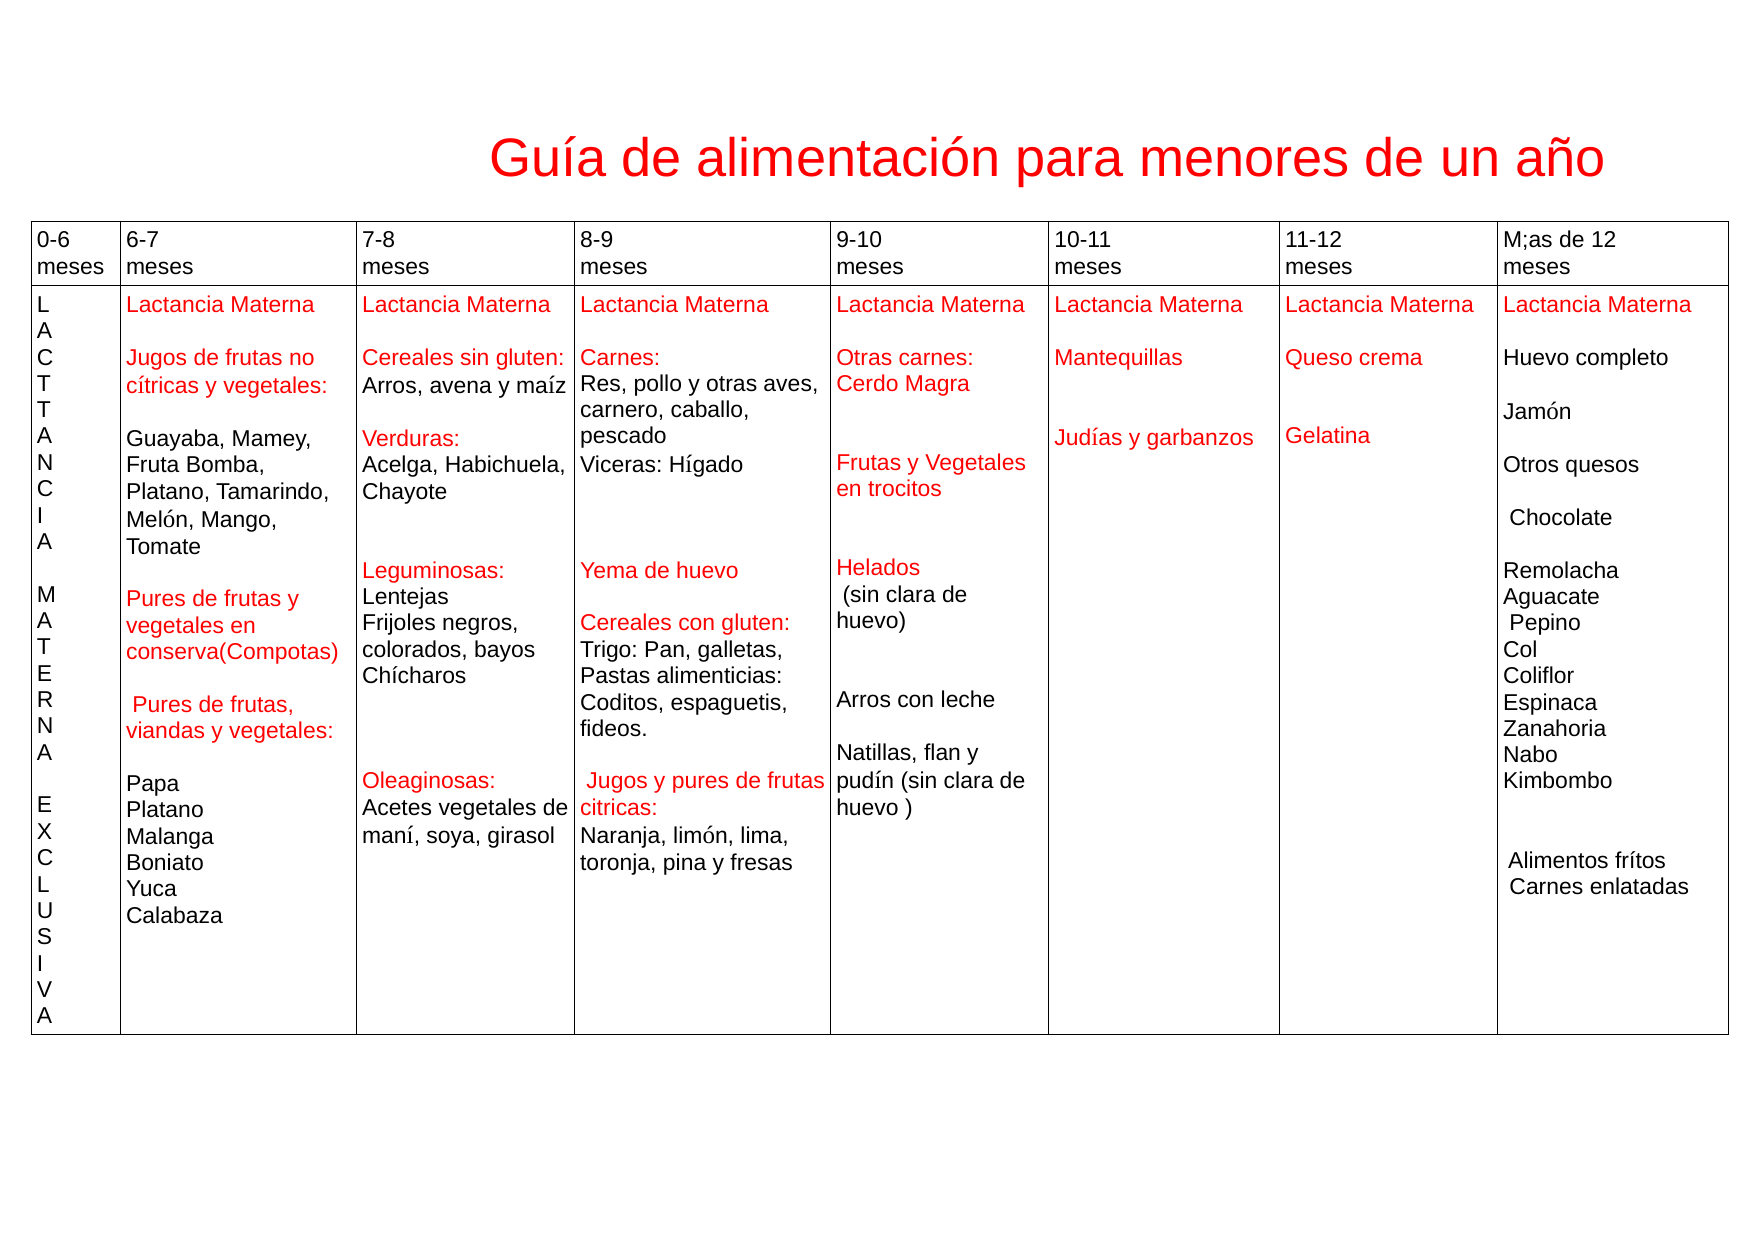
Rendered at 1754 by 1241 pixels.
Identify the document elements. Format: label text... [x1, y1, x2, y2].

table_header M;as de 12 meses [1498, 222, 1728, 285]
table_cell Lactancia Materna Otras carnes: Cerdo Magra Frutas y Vegetales en trocitos Helados (sin clara de huevo) Arros con leche Natillas, flan y pudín (sin clara de huevo ) [831, 286, 1048, 1034]
table_header 11-12 meses [1280, 222, 1497, 285]
table_cell Lactancia Materna Huevo completo Jamón Otros quesos Chocolate Remolacha Aguacate Pepino Col Coliflor Espinaca Zanahoria Nabo Kimbombo Alimentos frítos Carnes enlatadas [1498, 286, 1728, 1034]
table_header 10-11 meses [1049, 222, 1279, 285]
text Guía de alimentación para menores de un año [118, 118, 1636, 192]
table_cell Lactancia Materna Cereales sin gluten: Arros, avena y maíz Verduras: Acelga, Habichuela, Chayote Leguminosas: Lentejas Frijoles negros, colorados, bayos Chícharos Oleaginosas: Acetes vegetales de maní, soya, girasol [357, 286, 574, 1034]
table_header 6-7 meses [121, 222, 356, 285]
table_header 9-10 meses [831, 222, 1048, 285]
table_header 8-9 meses [575, 222, 830, 285]
table_header 0-6 meses [32, 222, 120, 285]
table_cell Lactancia Materna Queso crema Gelatina [1280, 286, 1497, 1034]
table_header 7-8 meses [357, 222, 574, 285]
table_cell Lactancia Materna Mantequillas Judías y garbanzos [1049, 286, 1279, 1034]
table_cell L A C T T A N C I A M A T E R N A E X C L U S I V A [32, 286, 120, 1034]
table_cell Lactancia Materna Carnes: Res, pollo y otras aves, carnero, caballo, pescado Viceras: Hígado Yema de huevo Cereales con gluten: Trigo: Pan, galletas, Pastas alimenticias: Coditos, espaguetis, fideos. Jugos y pures de frutas citricas: Naranja, limón, lima, toronja, pina y fresas [575, 286, 830, 1034]
table_cell Lactancia Materna Jugos de frutas no cítricas y vegetales: Guayaba, Mamey, Fruta Bomba, Platano, Tamarindo, Melón, Mango, Tomate Pures de frutas y vegetales en conserva(Compotas) Pures de frutas, viandas y vegetales: Papa Platano Malanga Boniato Yuca Calabaza [121, 286, 356, 1034]
